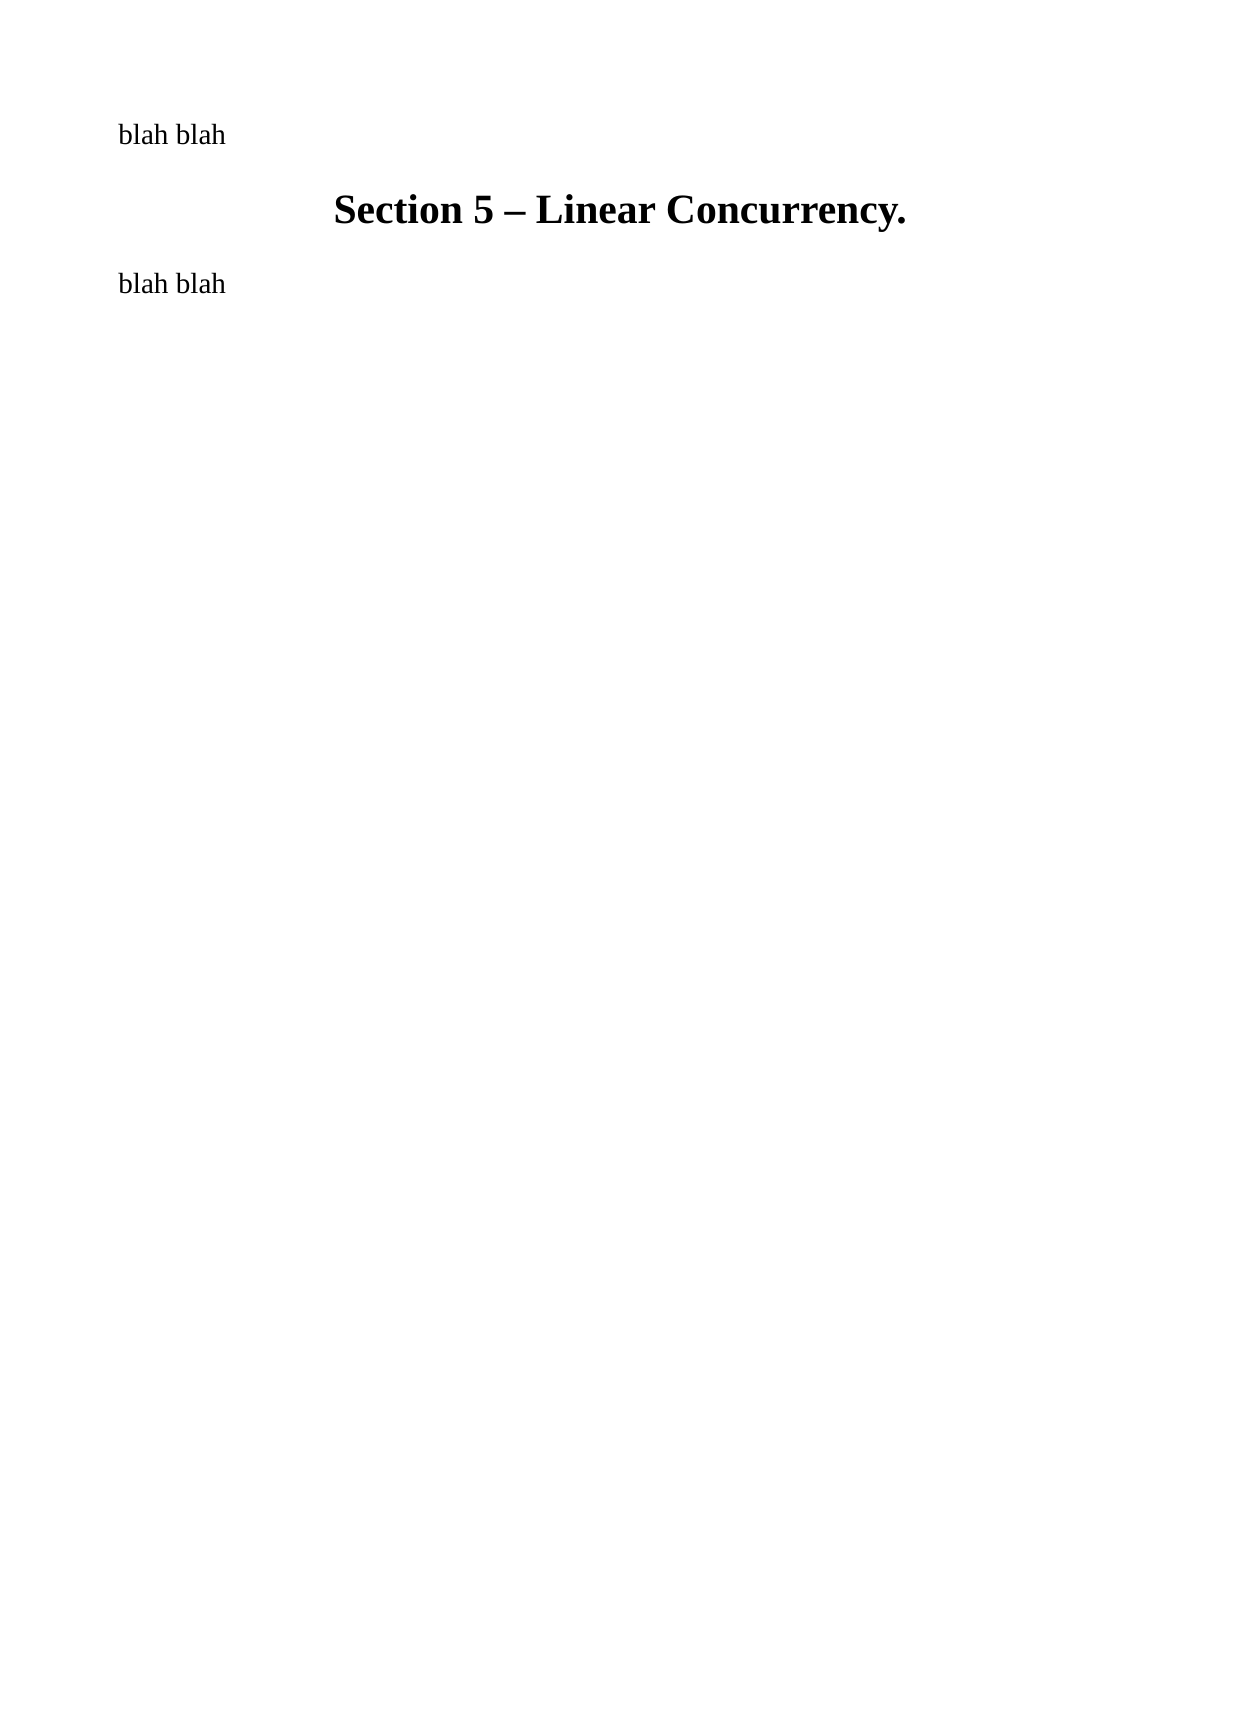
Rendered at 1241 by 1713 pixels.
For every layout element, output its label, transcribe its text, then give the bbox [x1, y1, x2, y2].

text blah blah [118, 266, 1122, 299]
text Section 5 – Linear Concurrency. [118, 184, 1122, 232]
text blah blah [118, 117, 1122, 151]
